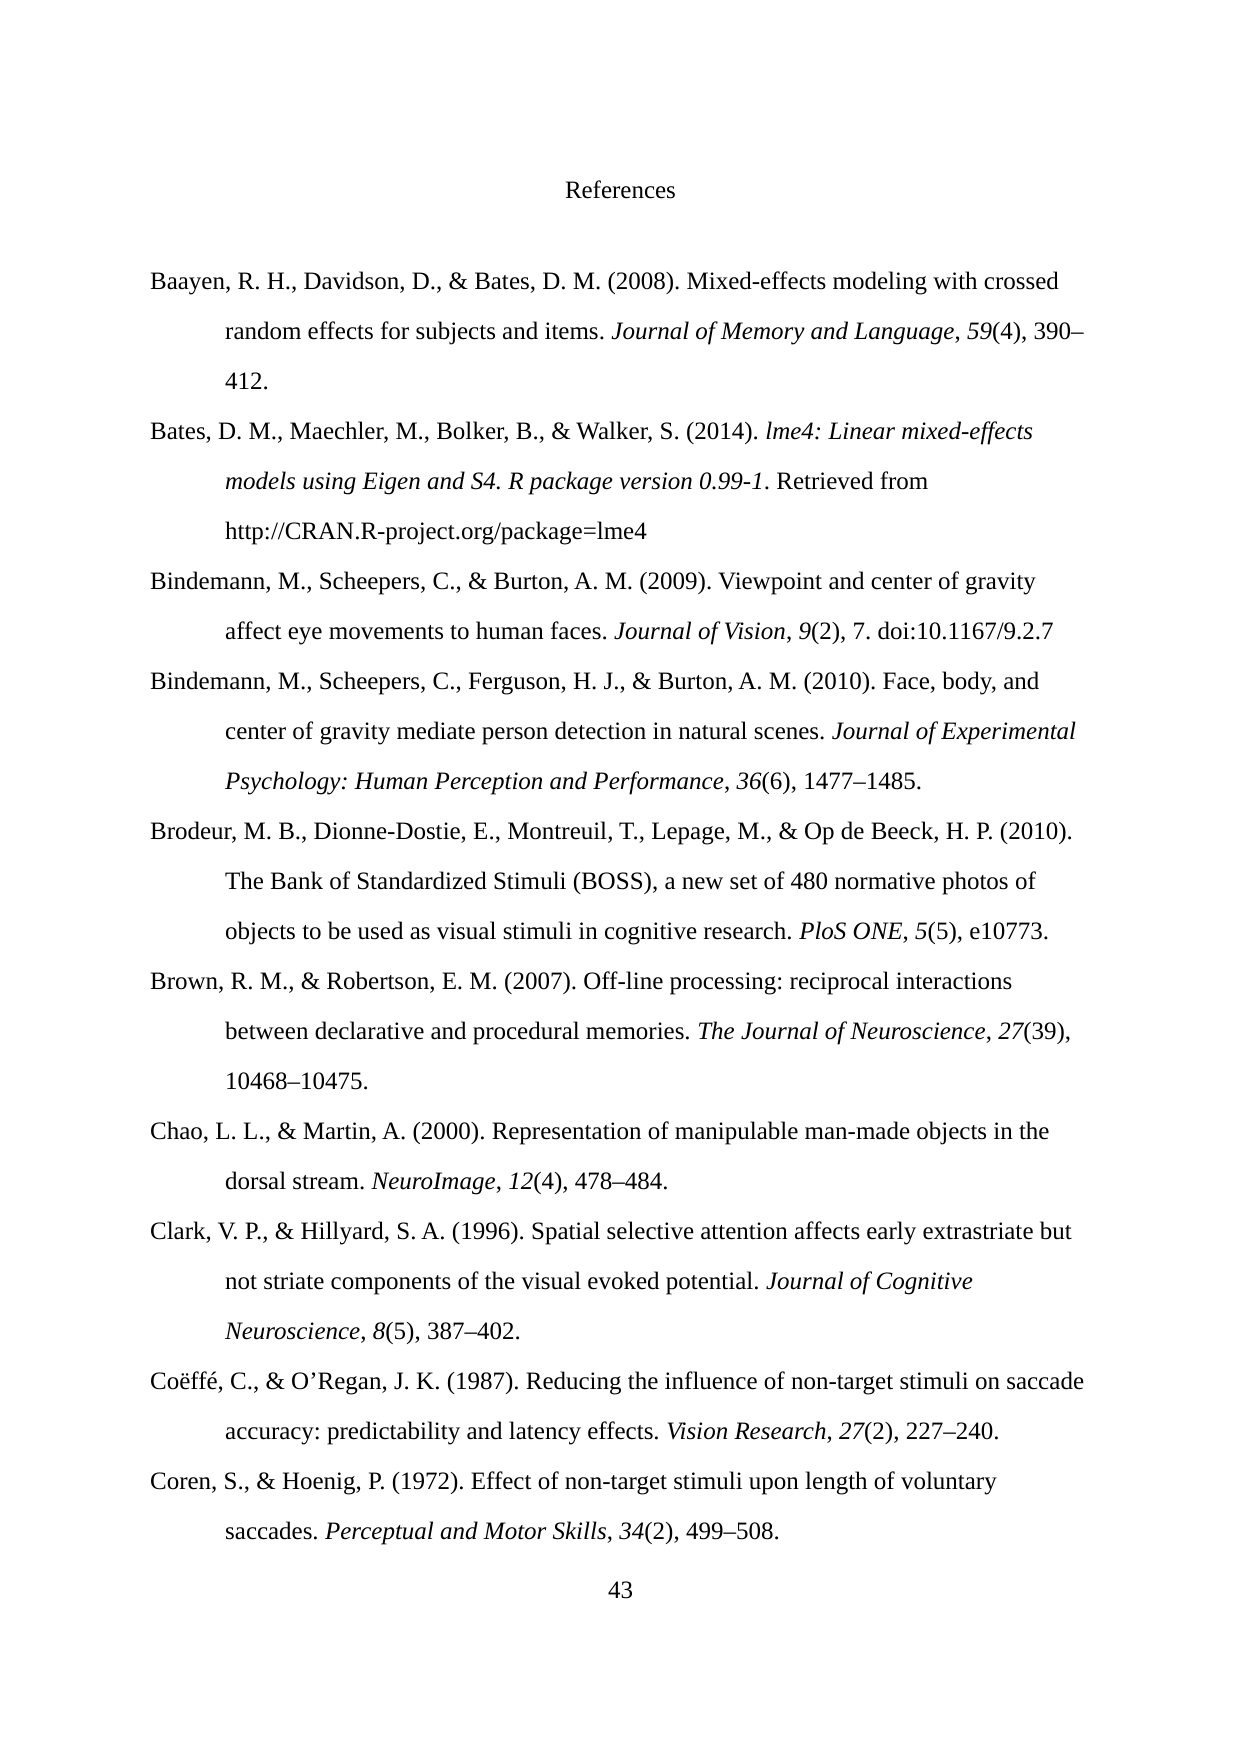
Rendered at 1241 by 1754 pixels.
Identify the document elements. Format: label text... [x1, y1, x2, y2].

text Bates, D. M., Maechler, M., Bolker, B., & Walker, S. (2014). lme4: Linear mixed-effects models using Eigen and S4. R package version 0.99-1. Retrieved from http://CRAN.R-project.org/package=lme4 [150, 395, 1091, 545]
text Bindemann, M., Scheepers, C., Ferguson, H. J., & Burton, A. M. (2010). Face, body, and center of gravity mediate person detection in natural scenes. Journal of Experimental Psychology: Human Perception and Performance, 36(6), 1477–1485. [150, 645, 1091, 795]
text Coëffé, C., & O’Regan, J. K. (1987). Reducing the influence of non-target stimuli on saccade accuracy: predictability and latency effects. Vision Research, 27(2), 227–240. [150, 1345, 1091, 1445]
text Chao, L. L., & Martin, A. (2000). Representation of manipulable man-made objects in the dorsal stream. NeuroImage, 12(4), 478–484. [150, 1095, 1091, 1195]
text Baayen, R. H., Davidson, D., & Bates, D. M. (2008). Mixed-effects modeling with crossed random effects for subjects and items. Journal of Memory and Language, 59(4), 390–412. [150, 245, 1091, 395]
text Coren, S., & Hoenig, P. (1972). Effect of non-target stimuli upon length of voluntary saccades. Perceptual and Motor Skills, 34(2), 499–508. [150, 1445, 1091, 1545]
text Brown, R. M., & Robertson, E. M. (2007). Off-line processing: reciprocal interactions between declarative and procedural memories. The Journal of Neuroscience, 27(39), 10468–10475. [150, 945, 1091, 1095]
subtitle References [150, 175, 1091, 204]
text Bindemann, M., Scheepers, C., & Burton, A. M. (2009). Viewpoint and center of gravity affect eye movements to human faces. Journal of Vision, 9(2), 7. doi:10.1167/9.2.7 [150, 545, 1091, 645]
text Clark, V. P., & Hillyard, S. A. (1996). Spatial selective attention affects early extrastriate but not striate components of the visual evoked potential. Journal of Cognitive Neuroscience, 8(5), 387–402. [150, 1195, 1091, 1345]
text Brodeur, M. B., Dionne-Dostie, E., Montreuil, T., Lepage, M., & Op de Beeck, H. P. (2010). The Bank of Standardized Stimuli (BOSS), a new set of 480 normative photos of objects to be used as visual stimuli in cognitive research. PloS ONE, 5(5), e10773. [150, 795, 1091, 945]
